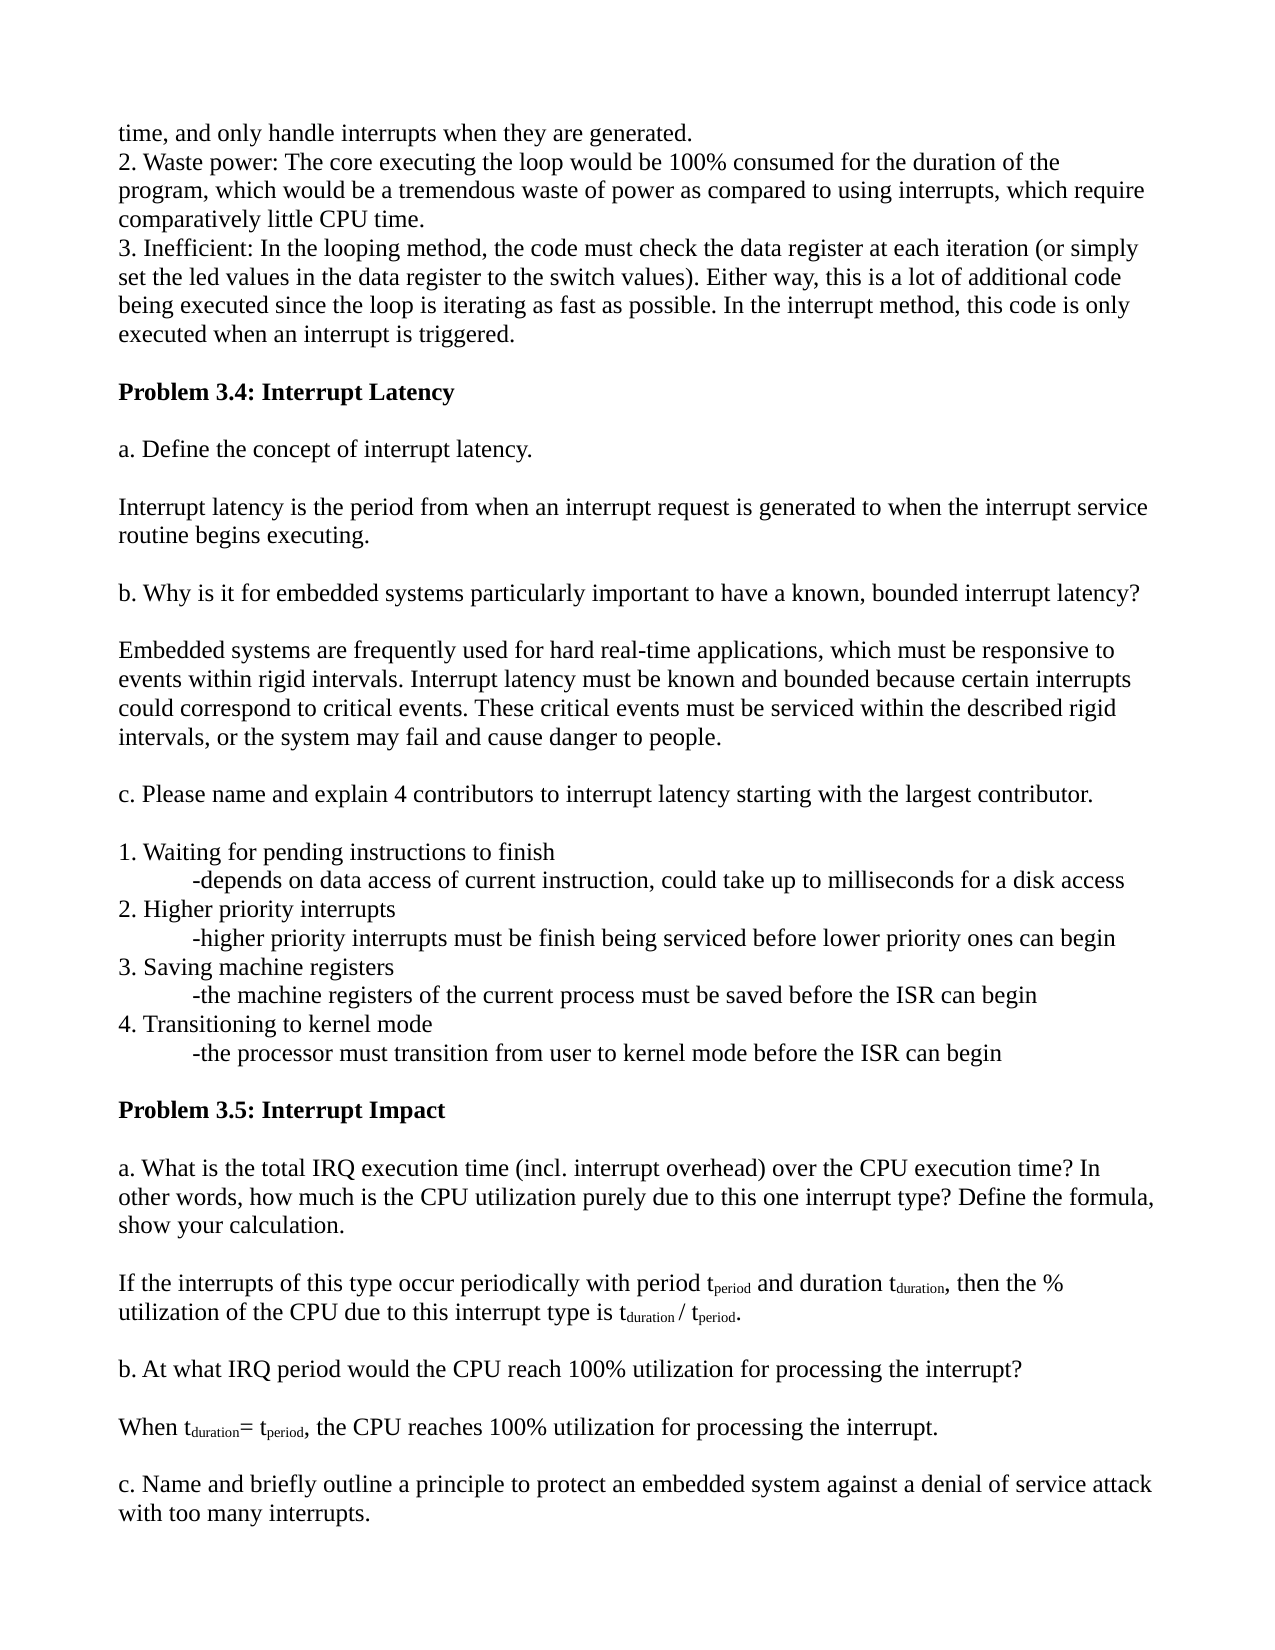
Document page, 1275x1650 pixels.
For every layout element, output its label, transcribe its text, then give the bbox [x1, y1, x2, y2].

text Embedded systems are frequently used for hard real-time applications, which must be responsive to events within rigid intervals. Interrupt latency must be known and bounded because certain interrupts could correspond to critical events. These critical events must be serviced within the described rigid intervals, or the system may fail and cause danger to people. [118, 636, 1157, 751]
text -the machine registers of the current process must be saved before the ISR can begin [118, 981, 1157, 1009]
text Interrupt latency is the period from when an interrupt request is generated to when the interrupt service routine begins executing. [118, 492, 1157, 549]
text 2. Higher priority interrupts [118, 894, 1157, 923]
text time, and only handle interrupts when they are generated. [118, 118, 1157, 147]
text b. Why is it for embedded systems particularly important to have a known, bounded interrupt latency? [118, 578, 1157, 607]
text 4. Transitioning to kernel mode [118, 1009, 1157, 1038]
text When tduration= tperiod, the CPU reaches 100% utilization for processing the interrupt. [118, 1412, 1157, 1441]
text a. Define the concept of interrupt latency. [118, 434, 1157, 463]
text If the interrupts of this type occur periodically with period tperiod and duration tduration, then the % utilization of the CPU due to this interrupt type is tduration / tperiod. [118, 1268, 1157, 1326]
text 2. Waste power: The core executing the loop would be 100% consumed for the duration of the program, which would be a tremendous waste of power as compared to using interrupts, which require comparatively little CPU time. [118, 147, 1157, 233]
text -higher priority interrupts must be finish being serviced before lower priority ones can begin [118, 923, 1157, 952]
text 1. Waiting for pending instructions to finish [118, 837, 1157, 866]
text 3. Saving machine registers [118, 952, 1157, 981]
text -the processor must transition from user to kernel mode before the ISR can begin [118, 1038, 1157, 1067]
text -depends on data access of current instruction, could take up to milliseconds for a disk access [118, 866, 1157, 894]
text a. What is the total IRQ execution time (incl. interrupt overhead) over the CPU execution time? In other words, how much is the CPU utilization purely due to this one interrupt type? Define the formula, show your calculation. [118, 1153, 1157, 1239]
text Problem 3.5: Interrupt Impact [118, 1096, 1157, 1124]
text c. Please name and explain 4 contributors to interrupt latency starting with the largest contributor. [118, 779, 1157, 808]
text Problem 3.4: Interrupt Latency [118, 377, 1157, 406]
text c. Name and briefly outline a principle to protect an embedded system against a denial of service attack with too many interrupts. [118, 1469, 1157, 1527]
text b. At what IRQ period would the CPU reach 100% utilization for processing the interrupt? [118, 1354, 1157, 1383]
text 3. Inefficient: In the looping method, the code must check the data register at each iteration (or simply set the led values in the data register to the switch values). Either way, this is a lot of additional code being executed since the loop is iterating as fast as possible. In the interrupt method, this code is only executed when an interrupt is triggered. [118, 233, 1157, 348]
